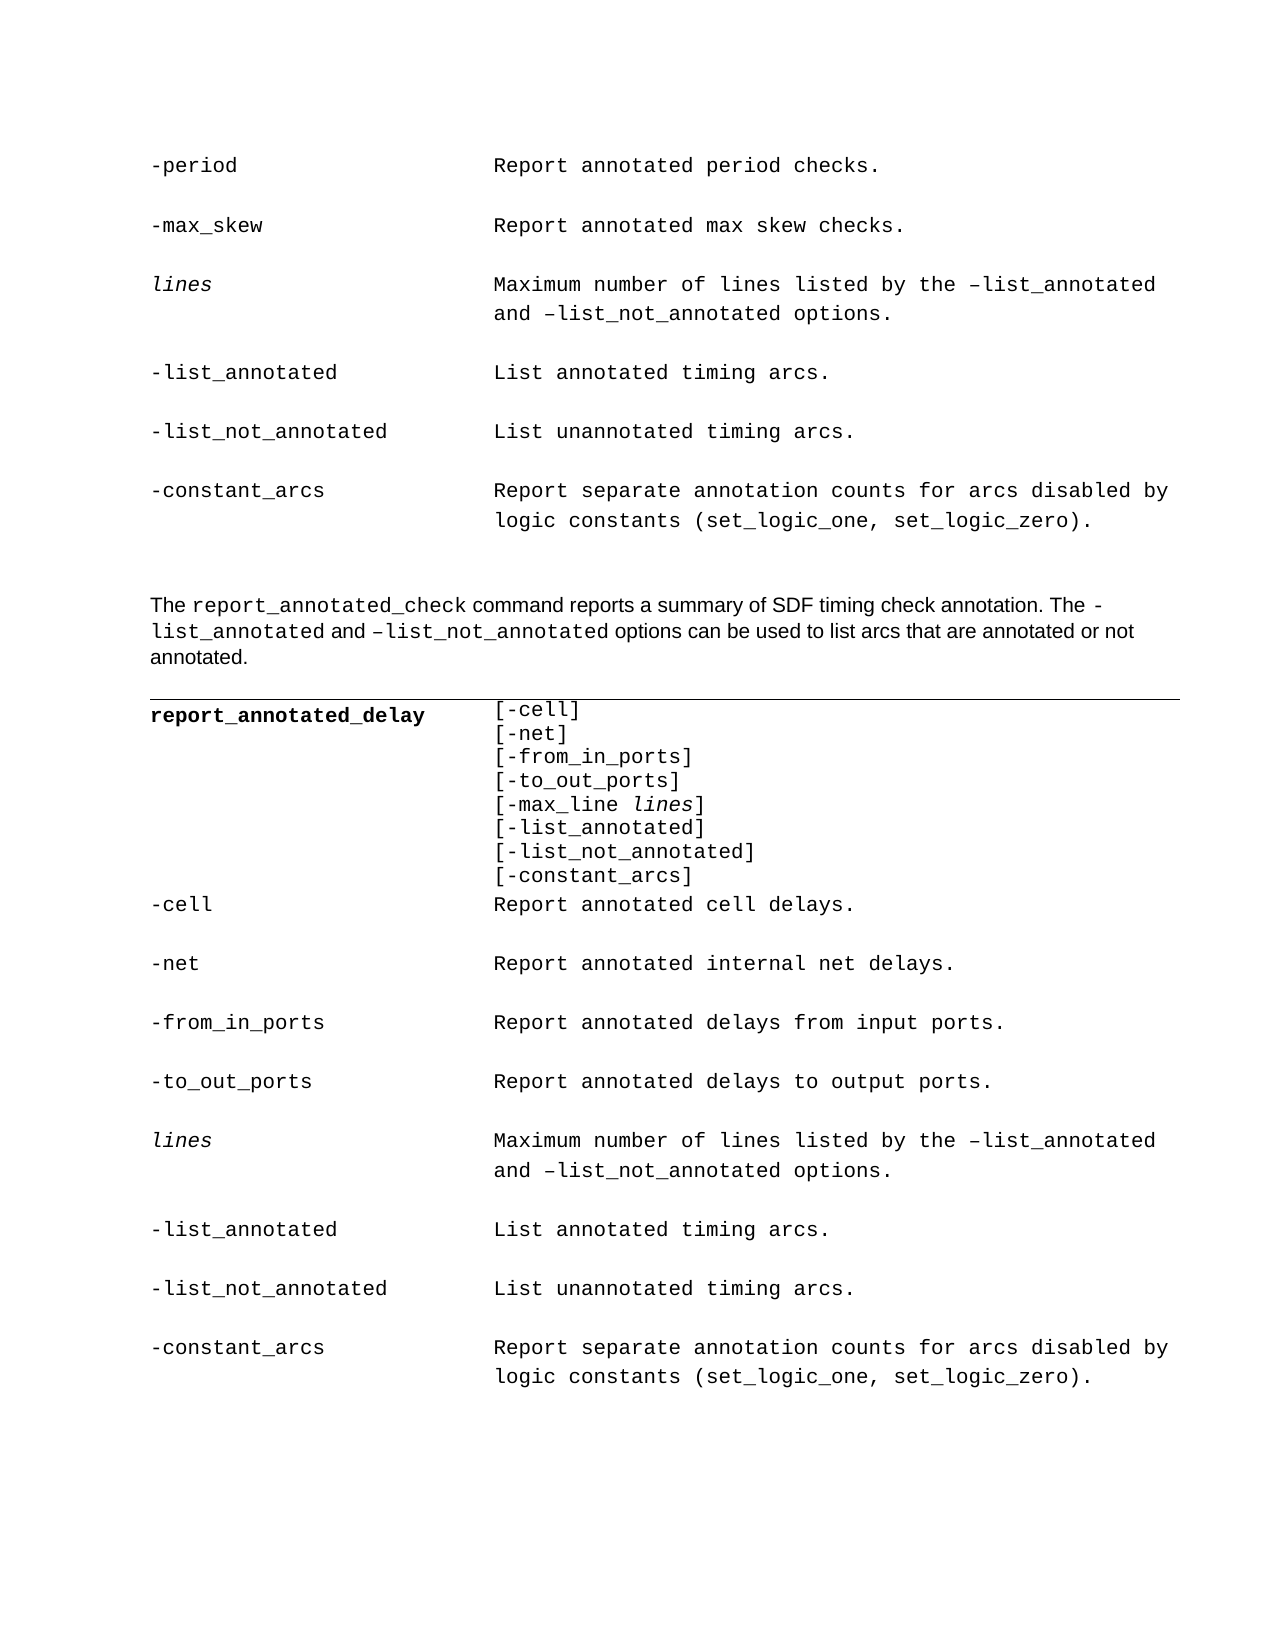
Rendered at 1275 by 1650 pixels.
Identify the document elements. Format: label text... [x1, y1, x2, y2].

table_cell -list_not_annotated [150, 416, 493, 475]
table_cell lines [150, 268, 493, 357]
text The report_annotated_check command reports a summary of SDF timing check annotation. The -list_annotated and –list_not_annotated options can be used to list arcs that are annotated or not annotated. [150, 593, 1180, 669]
table_cell Maximum number of lines listed by the –list_annotated and –list_not_annotated options. [493, 268, 1180, 357]
table_cell List unannotated timing arcs. [493, 1273, 1180, 1332]
table_cell Report annotated delays from input ports. [493, 1007, 1180, 1066]
table_cell -constant_arcs [150, 1332, 493, 1420]
table_cell -from_in_ports [150, 1007, 493, 1066]
table_cell List annotated timing arcs. [493, 357, 1180, 416]
table_cell List annotated timing arcs. [493, 1213, 1180, 1272]
table_cell Report annotated max skew checks. [493, 209, 1180, 268]
table_cell -max_skew [150, 209, 493, 268]
table_cell Report annotated delays to output ports. [493, 1066, 1180, 1125]
table_cell -to_out_ports [150, 1066, 493, 1125]
table_cell -constant_arcs [150, 475, 493, 563]
table_cell -period [150, 150, 493, 209]
table_cell -list_annotated [150, 1213, 493, 1272]
table_cell Maximum number of lines listed by the –list_annotated and –list_not_annotated options. [493, 1125, 1180, 1213]
table_cell -list_annotated [150, 357, 493, 416]
table_cell Report annotated internal net delays. [493, 948, 1180, 1007]
table_cell -cell [150, 888, 493, 947]
table_cell Report separate annotation counts for arcs disabled by logic constants (set_logic_one, set_logic_zero). [493, 1332, 1180, 1420]
table_cell Report separate annotation counts for arcs disabled by logic constants (set_logic_one, set_logic_zero). [493, 475, 1180, 563]
table_cell -net [150, 948, 493, 1007]
table_cell -list_not_annotated [150, 1273, 493, 1332]
table_header [-cell] [-net] [-from_in_ports] [-to_out_ports] [-max_line lines] [-list_annotated] [-list_not_annotated] [-constant_arcs] [493, 700, 1180, 888]
table_cell List unannotated timing arcs. [493, 416, 1180, 475]
table_cell Report annotated cell delays. [493, 888, 1180, 947]
table_header report_annotated_delay [150, 700, 493, 888]
table_cell lines [150, 1125, 493, 1213]
table_cell Report annotated period checks. [493, 150, 1180, 209]
